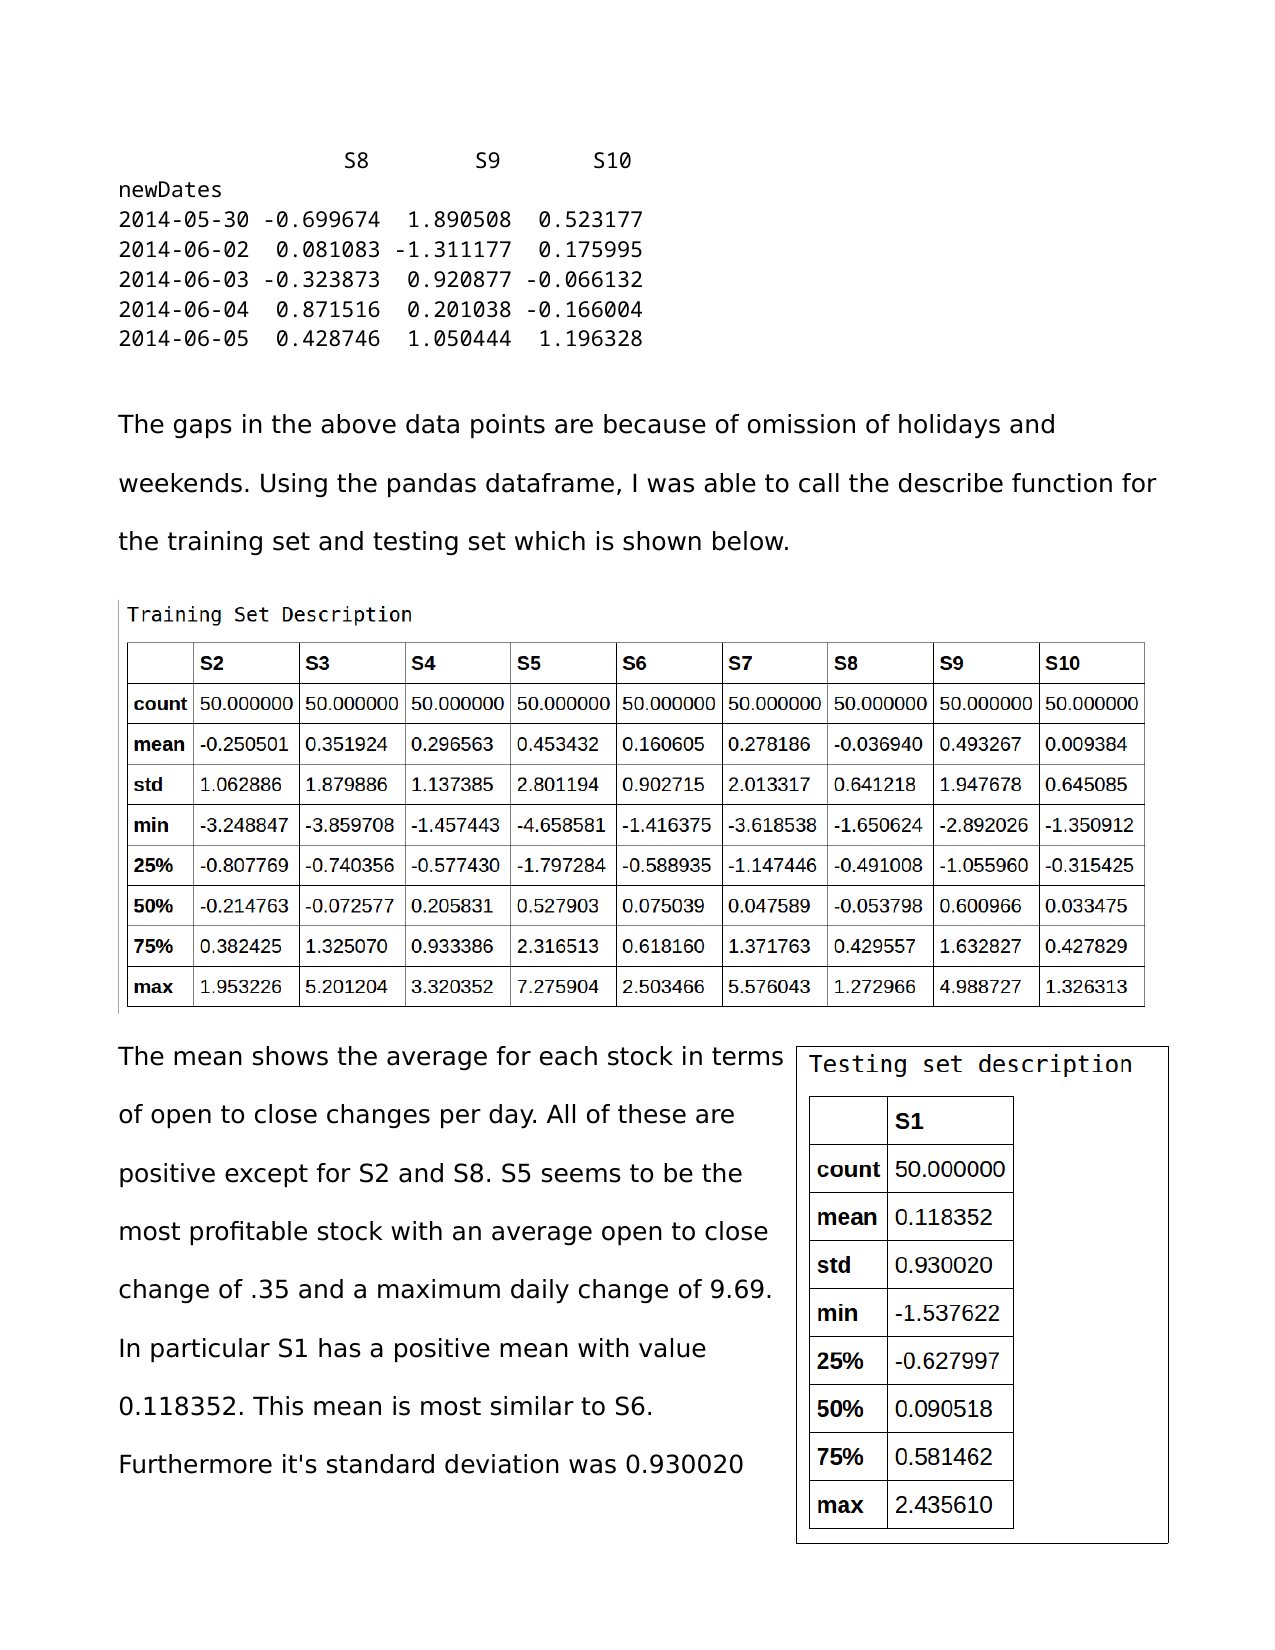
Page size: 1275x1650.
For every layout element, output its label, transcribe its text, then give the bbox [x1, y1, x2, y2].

text The mean shows the average for each stock in terms of open to close changes per day. All of these are positive except for S2 and S8. S5 seems to be the most profitable stock with an average open to close change of .35 and a maximum daily change of 9.69. In particular S1 has a positive mean with value 0.118352. This mean is most similar to S6. Furthermore it's standard deviation was 0.930020 [118, 1014, 1157, 1480]
text 2014-06-05 0.428746 1.050444 1.196328 [118, 323, 1157, 353]
text The gaps in the above data points are because of omission of holidays and weekends. Using the pandas dataframe, I was able to call the describe function for the training set and testing set which is shown below. [118, 411, 1157, 557]
text S8 S9 S10 [118, 145, 1157, 174]
text [797, 1047, 1168, 1543]
text 2014-05-30 -0.699674 1.890508 0.523177 [118, 204, 1157, 234]
text newDates [118, 174, 1157, 204]
text 2014-06-02 0.081083 -1.311177 0.175995 [118, 234, 1157, 264]
text 2014-06-04 0.871516 0.201038 -0.166004 [118, 294, 1157, 323]
picture [118, 600, 1157, 1014]
text 2014-06-03 -0.323873 0.920877 -0.066132 [118, 264, 1157, 294]
picture [799, 1048, 1165, 1540]
